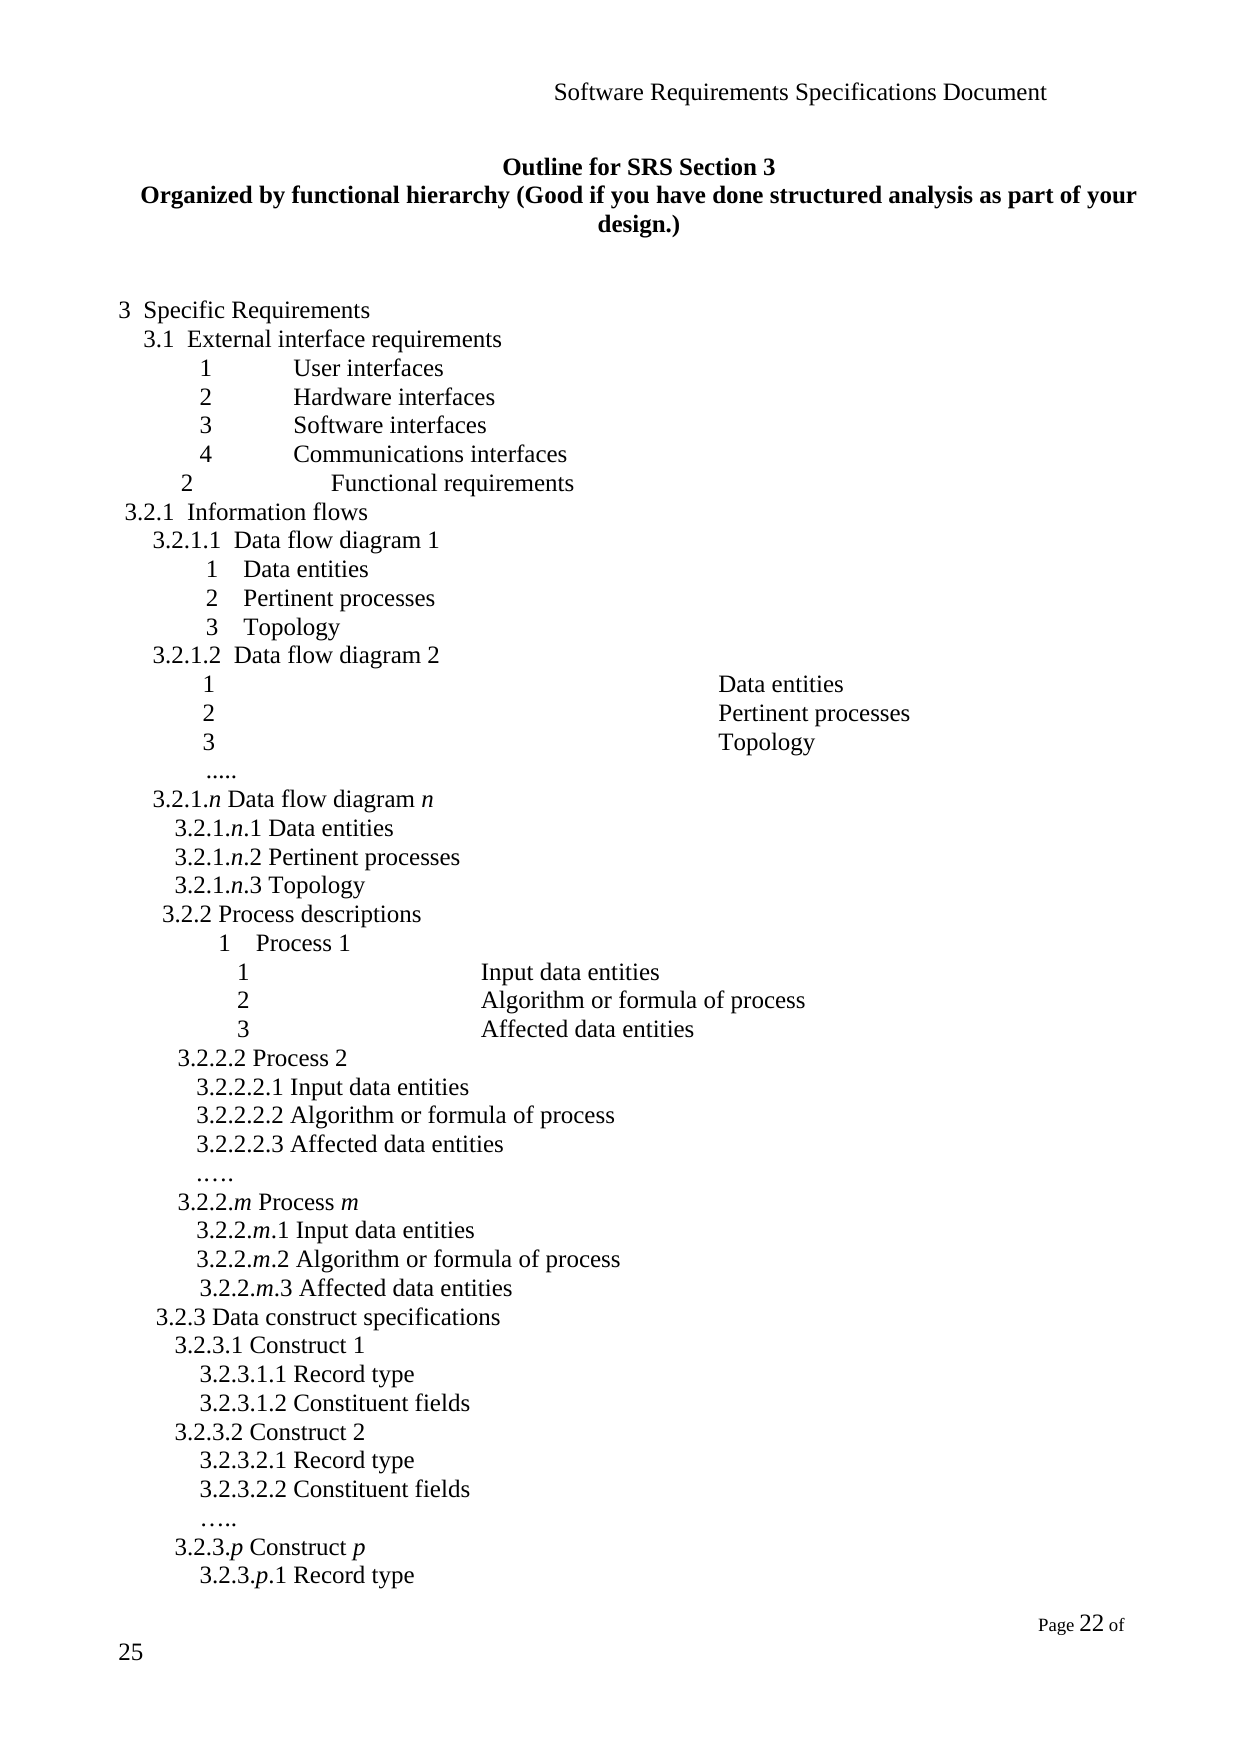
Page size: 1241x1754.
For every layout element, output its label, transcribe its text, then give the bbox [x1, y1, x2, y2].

text 3.1 External interface requirements [118, 324, 1159, 353]
text 3.2.3 Data construct specifications [118, 1302, 1159, 1331]
list Hardware interfaces [199, 382, 1159, 411]
text 3.2.1.n.2 Pertinent processes [174, 842, 1047, 871]
list Data entities [206, 554, 1047, 583]
list Process 1 [218, 928, 1159, 957]
text 3.2.2.2.1 Input data entities [146, 1072, 1159, 1101]
text ..... [118, 756, 1159, 784]
list Algorithm or formula of process [237, 986, 1159, 1014]
list Communications interfaces [199, 439, 1159, 468]
text 3.2.2.m.3 Affected data entities [118, 1273, 1159, 1302]
text 3.2.2.2 Process 2 [146, 1043, 1159, 1072]
list Topology [202, 727, 1047, 756]
text 3.2.3.1.1 Record type [118, 1359, 1159, 1388]
text 3.2.2.m.1 Input data entities [146, 1216, 1159, 1244]
list Affected data entities [237, 1014, 1159, 1043]
list User interfaces [199, 353, 1159, 382]
text 3.2.3.2.2 Constituent fields [118, 1474, 1159, 1503]
text 3.2.2.m.2 Algorithm or formula of process [146, 1244, 1159, 1273]
text 3.2.3.1 Construct 1 [118, 1331, 1159, 1359]
text 3.2.1.2 Data flow diagram 2 [146, 641, 1047, 669]
text 3.2.1.n.3 Topology [174, 871, 1047, 899]
text Organized by functional hierarchy (Good if you have done structured analysis as part of your design.) [118, 181, 1159, 238]
text 3 Specific Requirements [118, 296, 1159, 324]
list Pertinent processes [202, 698, 1047, 727]
text 3.2.2 Process descriptions [118, 899, 1159, 928]
text Outline for SRS Section 3 [118, 152, 1159, 181]
list Input data entities [237, 957, 1159, 986]
text 3.2.3.1.2 Constituent fields [118, 1388, 1159, 1417]
list Data entities [202, 669, 1047, 698]
text 3.2.2.m Process m [146, 1187, 1159, 1216]
text 3.2.2.2.2 Algorithm or formula of process [146, 1101, 1159, 1129]
text ….. [118, 1503, 1159, 1532]
text 3.2.2.2.3 Affected data entities [146, 1129, 1159, 1158]
text 3.2.3.p.1 Record type [118, 1561, 1159, 1589]
list Functional requirements [181, 468, 1159, 497]
text 3.2.1 Information flows [124, 497, 1159, 526]
list Topology [206, 612, 1047, 641]
text 3.2.1.n Data flow diagram n [146, 784, 1047, 813]
list Pertinent processes [206, 583, 1047, 612]
text .…. [146, 1158, 1159, 1187]
list Software interfaces [199, 411, 1159, 439]
text 3.2.3.p Construct p [118, 1532, 1159, 1561]
text 3.2.3.2.1 Record type [118, 1446, 1159, 1474]
text 3.2.1.n.1 Data entities [174, 813, 1047, 842]
text 3.2.1.1 Data flow diagram 1 [127, 526, 1047, 554]
text 3.2.3.2 Construct 2 [118, 1417, 1159, 1446]
